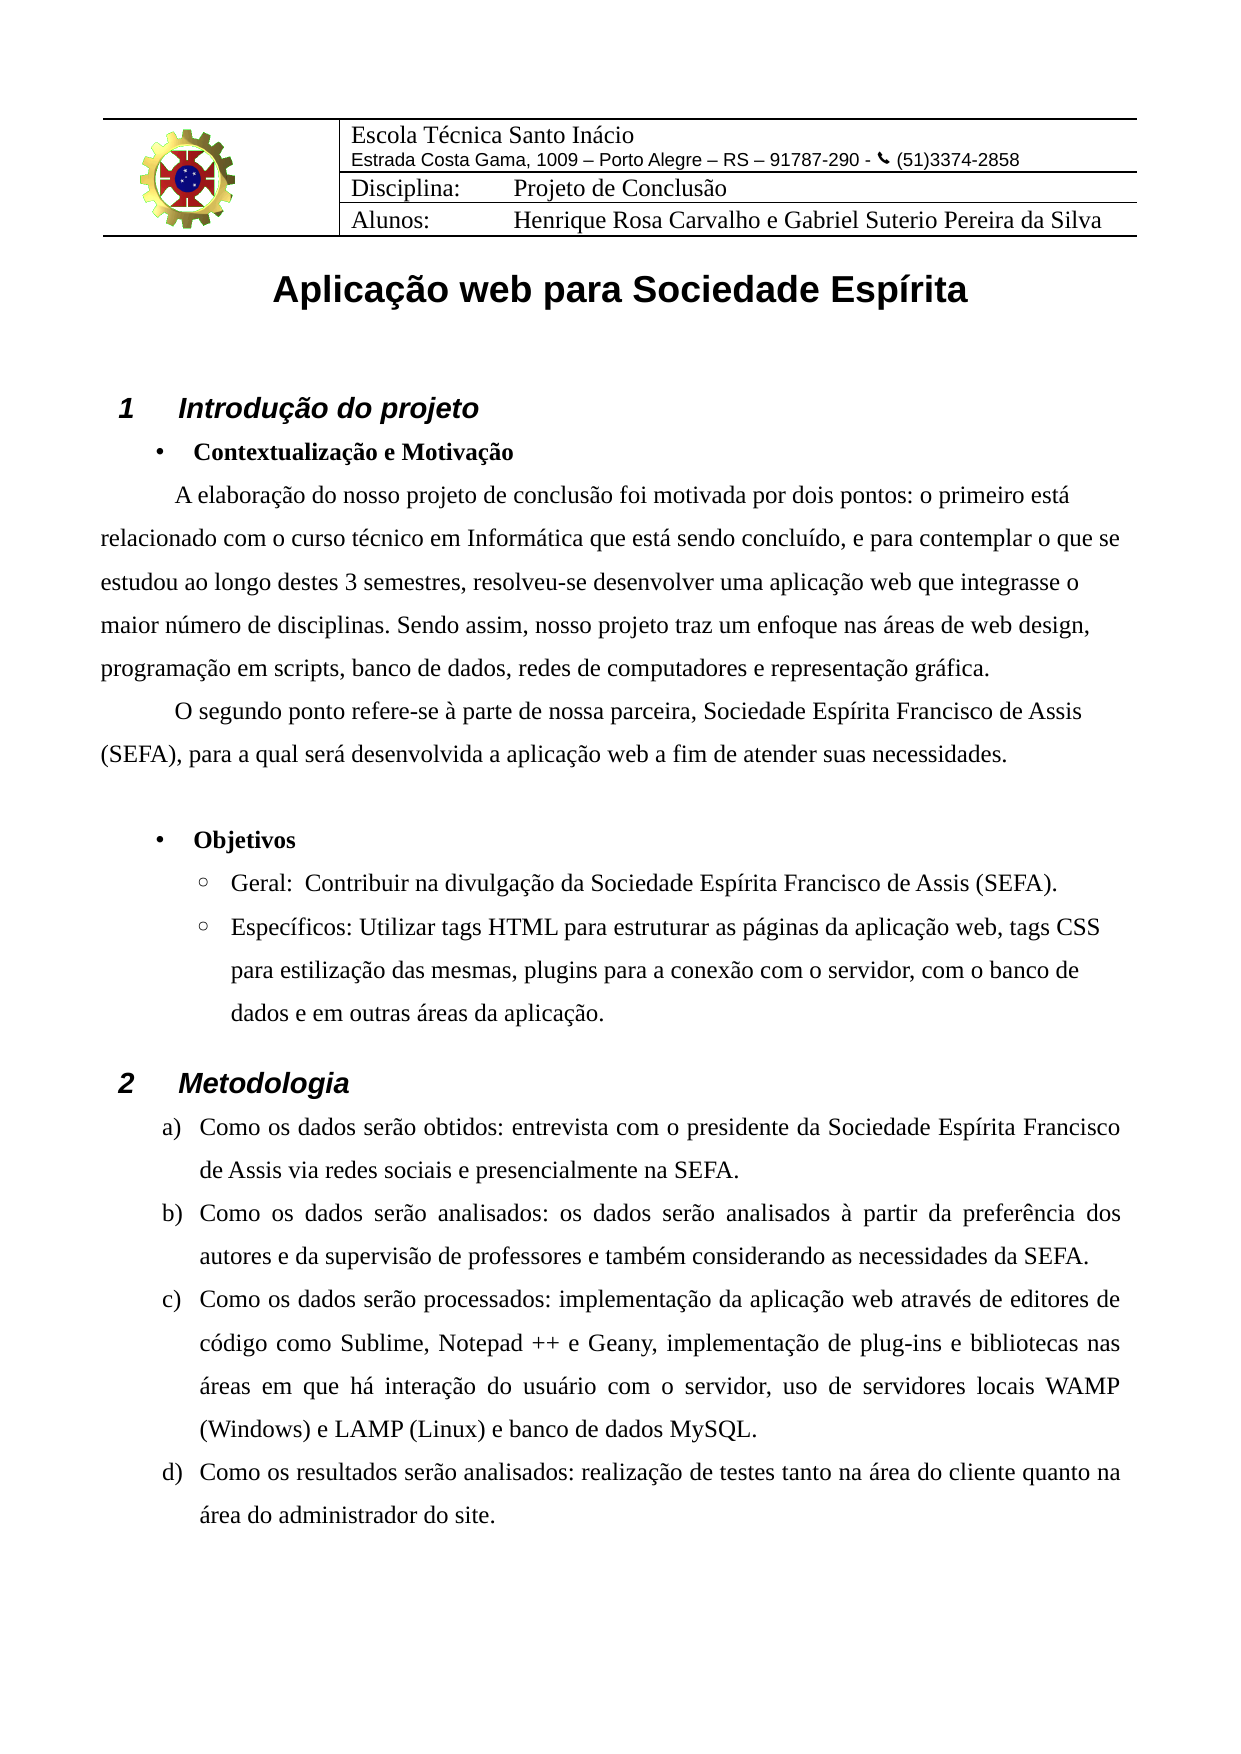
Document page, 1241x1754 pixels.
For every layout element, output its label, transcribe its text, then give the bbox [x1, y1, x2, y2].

table_cell Henrique Rosa Carvalho e Gabriel Suterio Pereira da Silva [502, 203, 1137, 235]
subtitle Metodologia [118, 1066, 1122, 1099]
list Como os dados serão analisados: os dados serão analisados à partir da preferência dos autores e da supervisão de professores e também considerando as necessidades da SEFA. [162, 1198, 1122, 1270]
list Contextualização e Motivação [156, 437, 1122, 466]
table_cell Projeto de Conclusão [502, 173, 1137, 202]
text A elaboração do nosso projeto de conclusão foi motivada por dois pontos: o primeiro está relacionado com o curso técnico em Informática que está sendo concluído, e para contemplar o que se estudou ao longo destes 3 semestres, resolveu-se desenvolver uma aplicação web que integrasse o maior número de disciplinas. Sendo assim, nosso projeto traz um enfoque nas áreas de web design, programação em scripts, banco de dados, redes de computadores e representação gráfica. [100, 480, 1122, 682]
table_cell Disciplina: [340, 173, 502, 202]
list Geral: Contribuir na divulgação da Sociedade Espírita Francisco de Assis (SEFA). [193, 868, 1122, 897]
list Como os dados serão processados: implementação da aplicação web através de editores de código como Sublime, Notepad ++ e Geany, implementação de plug-ins e bibliotecas nas áreas em que há interação do usuário com o servidor, uso de servidores locais WAMP (Windows) e LAMP (Linux) e banco de dados MySQL. [162, 1284, 1122, 1443]
subtitle Aplicação web para Sociedade Espírita [118, 268, 1122, 311]
list Como os resultados serão analisados: realização de testes tanto na área do cliente quanto na área do administrador do site. [162, 1457, 1122, 1529]
table_cell Alunos: [340, 203, 502, 235]
list Como os dados serão obtidos: entrevista com o presidente da Sociedade Espírita Francisco de Assis via redes sociais e presencialmente na SEFA. [162, 1112, 1122, 1184]
text O segundo ponto refere-se à parte de nossa parceira, Sociedade Espírita Francisco de Assis (SEFA), para a qual será desenvolvida a aplicação web a fim de atender suas necessidades. [100, 696, 1122, 768]
table_header [103, 120, 114, 235]
picture [114, 120, 261, 235]
list Específicos: Utilizar tags HTML para estruturar as páginas da aplicação web, tags CSS para estilização das mesmas, plugins para a conexão com o servidor, com o banco de dados e em outras áreas da aplicação. [193, 912, 1122, 1027]
table_header [261, 120, 339, 235]
list Objetivos [156, 825, 1122, 854]
subtitle Introdução do projeto [118, 391, 1122, 425]
table_header Escola Técnica Santo Inácio Estrada Costa Gama, 1009 – Porto Alegre – RS – 91787-290 -  (51)3374-2858 [340, 120, 1137, 171]
